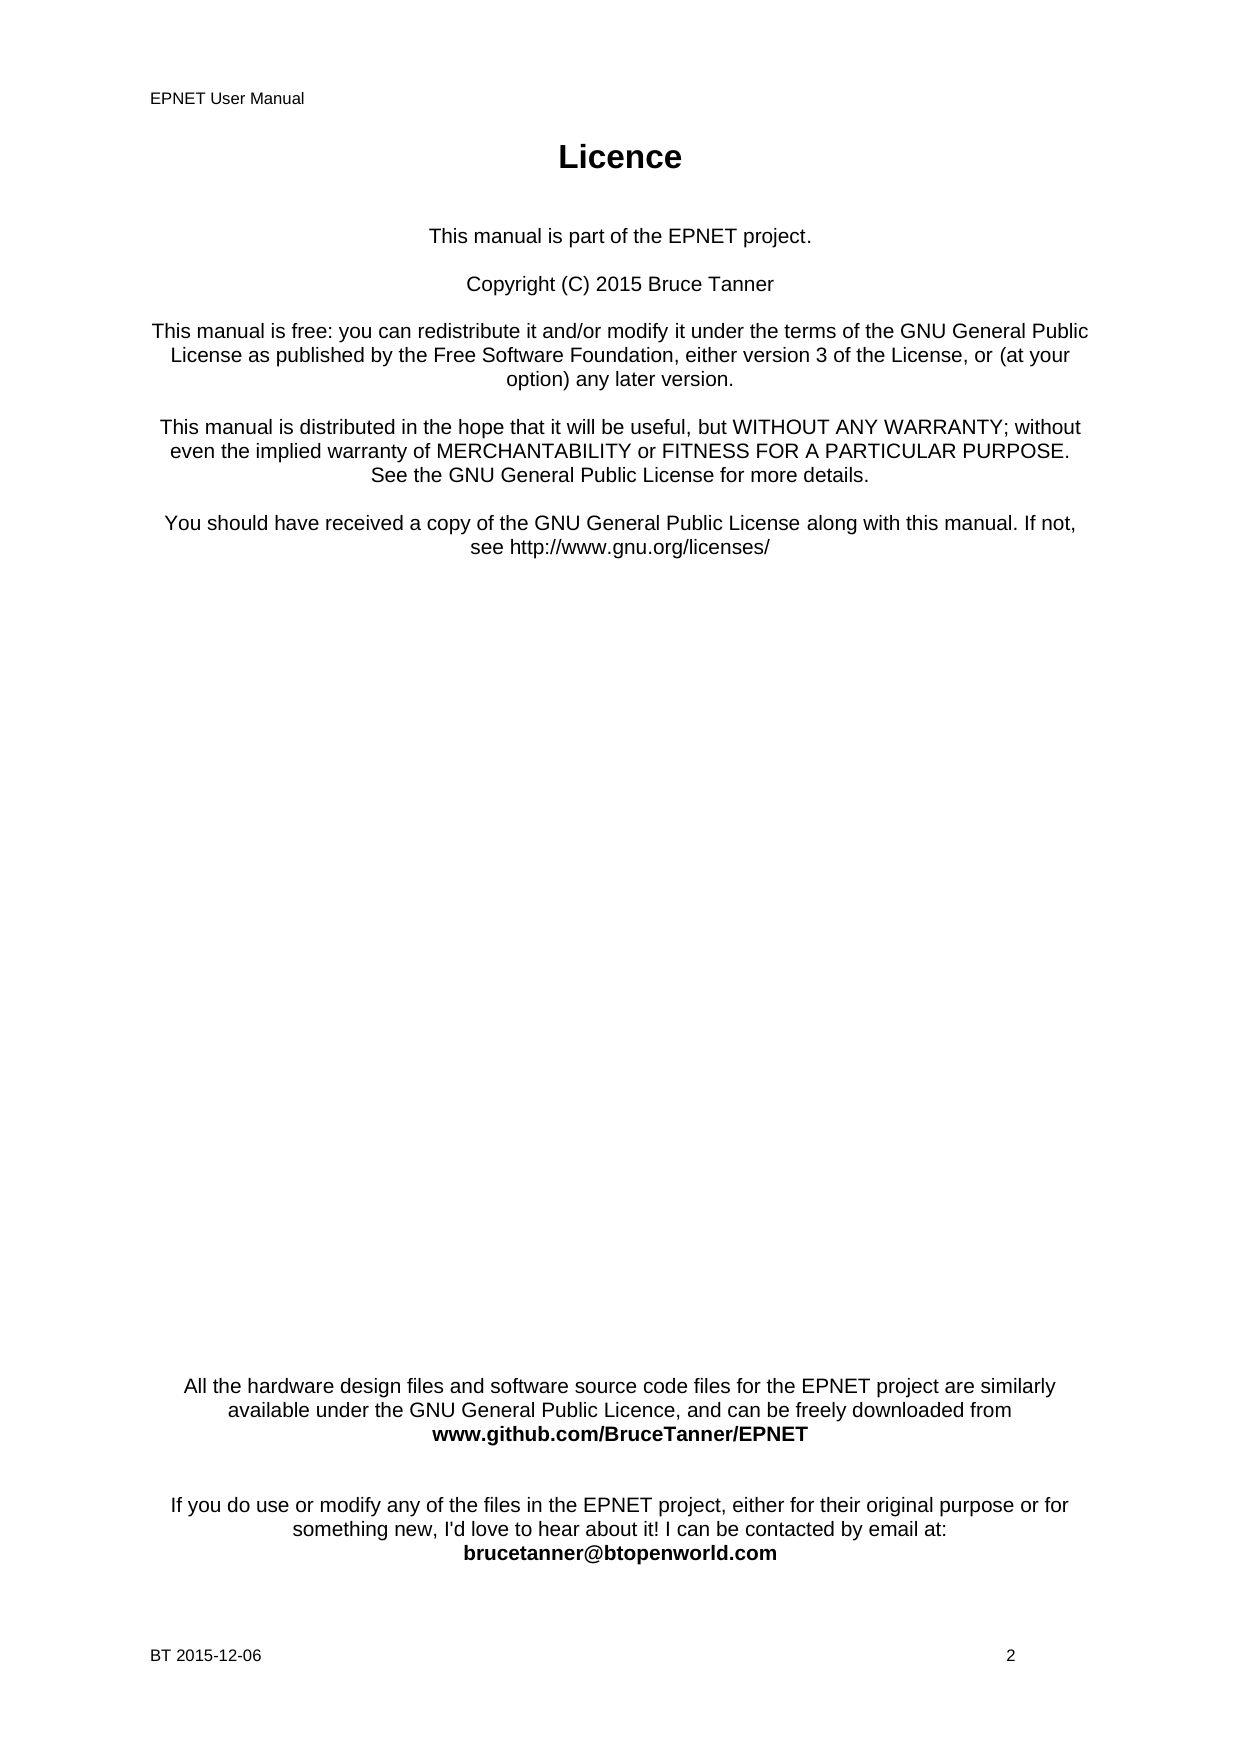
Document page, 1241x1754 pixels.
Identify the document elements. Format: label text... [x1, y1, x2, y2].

text This manual is free: you can redistribute it and/or modify it under the terms of the GNU General Public License as published by the Free Software Foundation, either version 3 of the License, or (at your option) any later version. [150, 319, 1090, 391]
text This manual is part of the EPNET project. [150, 223, 1090, 247]
text If you do use or modify any of the files in the EPNET project, either for their original purpose or for something new, I'd love to hear about it! I can be contacted by email at: brucetanner@btopenworld.com [150, 1493, 1090, 1565]
text Copyright (C) 2015 Bruce Tanner [150, 271, 1090, 295]
text You should have received a copy of the GNU General Public License along with this manual. If not, see http://www.gnu.org/licenses/ [150, 511, 1090, 559]
text This manual is distributed in the hope that it will be useful, but WITHOUT ANY WARRANTY; without even the implied warranty of MERCHANTABILITY or FITNESS FOR A PARTICULAR PURPOSE. See the GNU General Public License for more details. [150, 415, 1090, 487]
text Licence [150, 137, 1090, 176]
text All the hardware design files and software source code files for the EPNET project are similarly available under the GNU General Public Licence, and can be freely downloaded from www.github.com/BruceTanner/EPNET [150, 1373, 1090, 1445]
